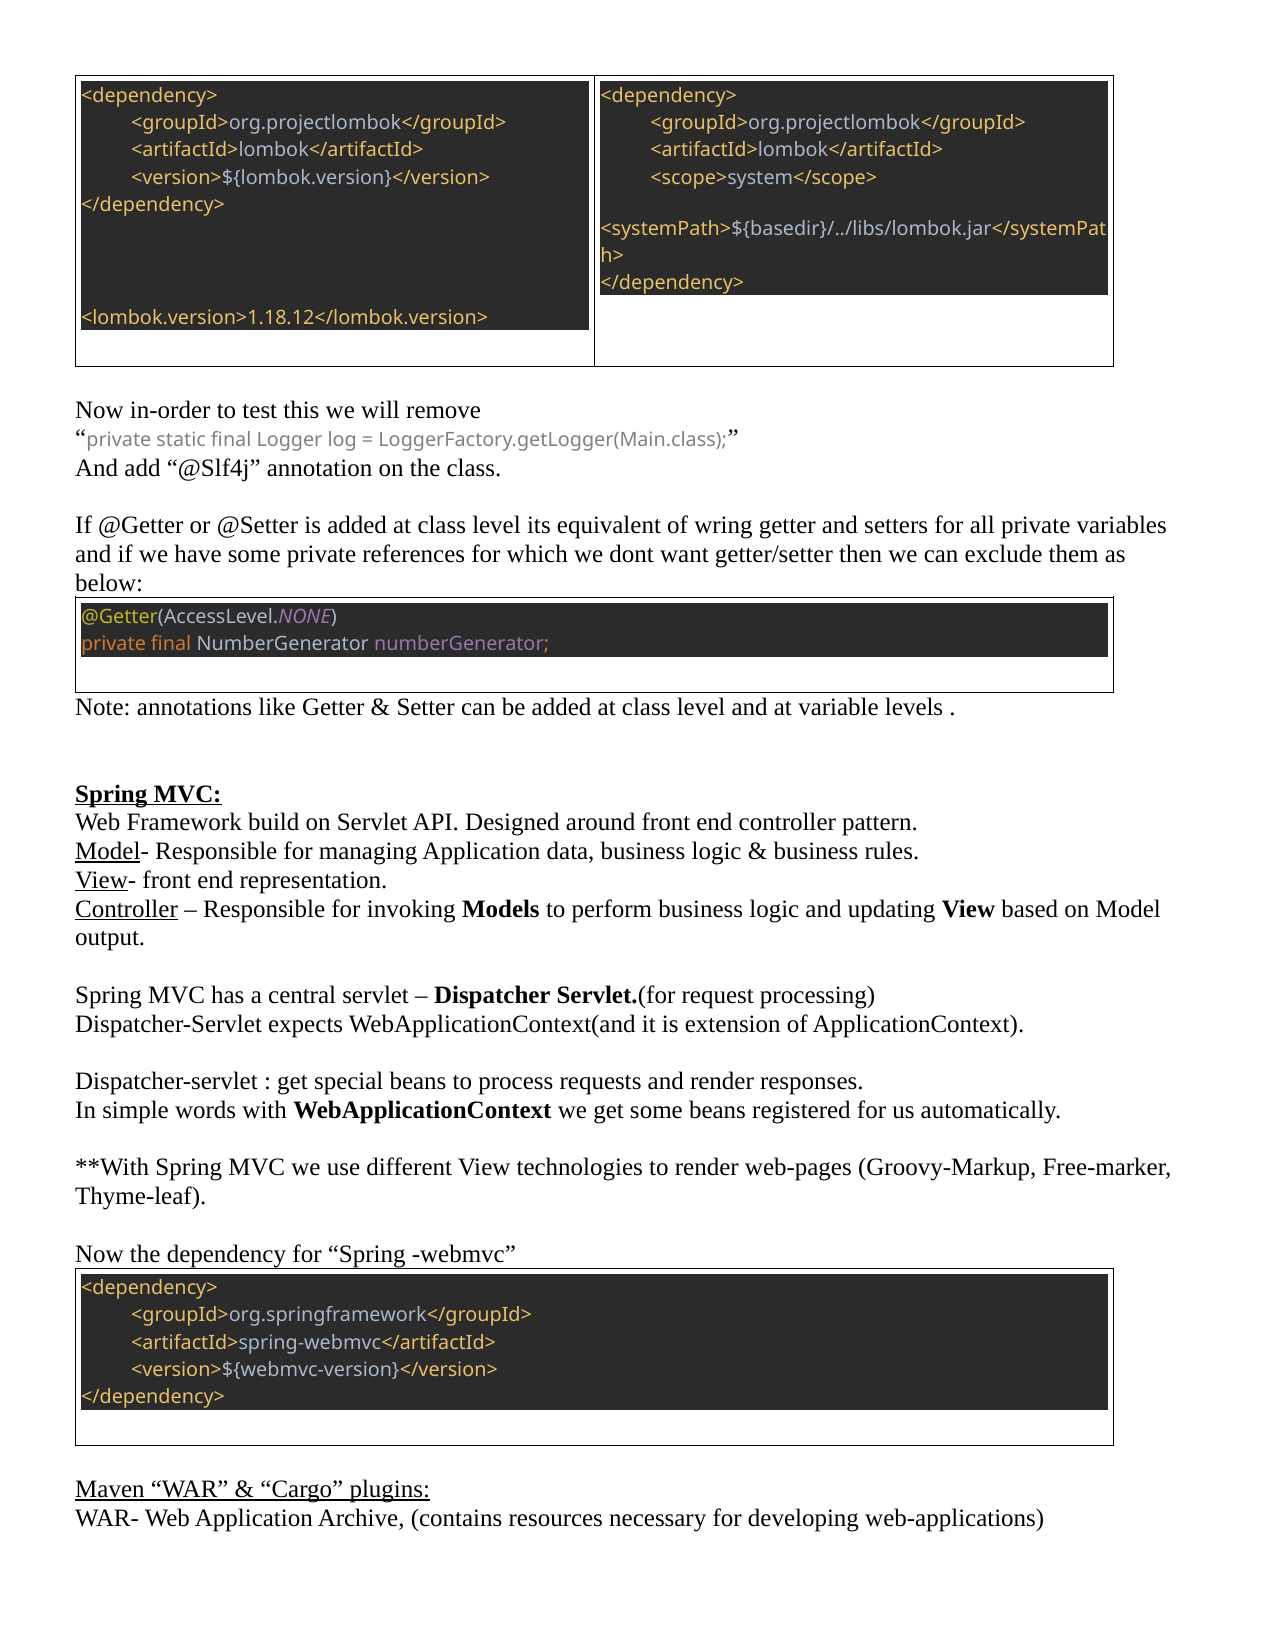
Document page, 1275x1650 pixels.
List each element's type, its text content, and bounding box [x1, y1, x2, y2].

table_header @Getter(AccessLevel.NONE) private final NumberGenerator numberGenerator; [76, 598, 1113, 692]
text And add “@Slf4j” annotation on the class. [75, 453, 1200, 481]
text Controller – Responsible for invoking Models to perform business logic and updating View based on Model output. [75, 894, 1200, 951]
text In simple words with WebApplicationContext we get some beans registered for us automatically. [75, 1095, 1200, 1124]
text **With Spring MVC we use different View technologies to render web-pages (Groovy-Markup, Free-marker, Thyme-leaf). [75, 1152, 1200, 1210]
text Web Framework build on Servlet API. Designed around front end controller pattern. [75, 807, 1200, 836]
text Now the dependency for “Spring -webmvc” [75, 1239, 1200, 1267]
table_cell <dependency> <groupId>org.projectlombok</groupId> <artifactId>lombok</artifactId> <scope>system</scope> <systemPath>${basedir}/../libs/lombok.jar</systemPath> </dependency> [595, 76, 1113, 366]
text Dispatcher-servlet : get special beans to process requests and render responses. [75, 1066, 1200, 1095]
text Model- Responsible for managing Application data, business logic & business rules. [75, 836, 1200, 865]
table_header <dependency> <groupId>org.springframework</groupId> <artifactId>spring-webmvc</artifactId> <version>${webmvc-version}</version> </dependency> [76, 1269, 1113, 1445]
text Now in-order to test this we will remove [75, 395, 1200, 423]
text Maven “WAR” & “Cargo” plugins: [75, 1474, 1200, 1503]
text WAR- Web Application Archive, (contains resources necessary for developing web-applications) [75, 1503, 1200, 1532]
text If @Getter or @Setter is added at class level its equivalent of wring getter and setters for all private variables and if we have some private references for which we dont want getter/setter then we can exclude them as below: [75, 510, 1200, 596]
text “private static final Logger log = LoggerFactory.getLogger(Main.class);” [75, 423, 1200, 453]
text Note: annotations like Getter & Setter can be added at class level and at variable levels . [75, 692, 1200, 721]
text Spring MVC has a central servlet – Dispatcher Servlet.(for request processing) [75, 980, 1200, 1009]
text Spring MVC: [75, 779, 1200, 807]
text View- front end representation. [75, 865, 1200, 894]
text Dispatcher-Servlet expects WebApplicationContext(and it is extension of ApplicationContext). [75, 1009, 1200, 1037]
table_cell <dependency> <groupId>org.projectlombok</groupId> <artifactId>lombok</artifactId> <version>${lombok.version}</version> </dependency> <lombok.version>1.18.12</lombok.version> [76, 76, 594, 366]
